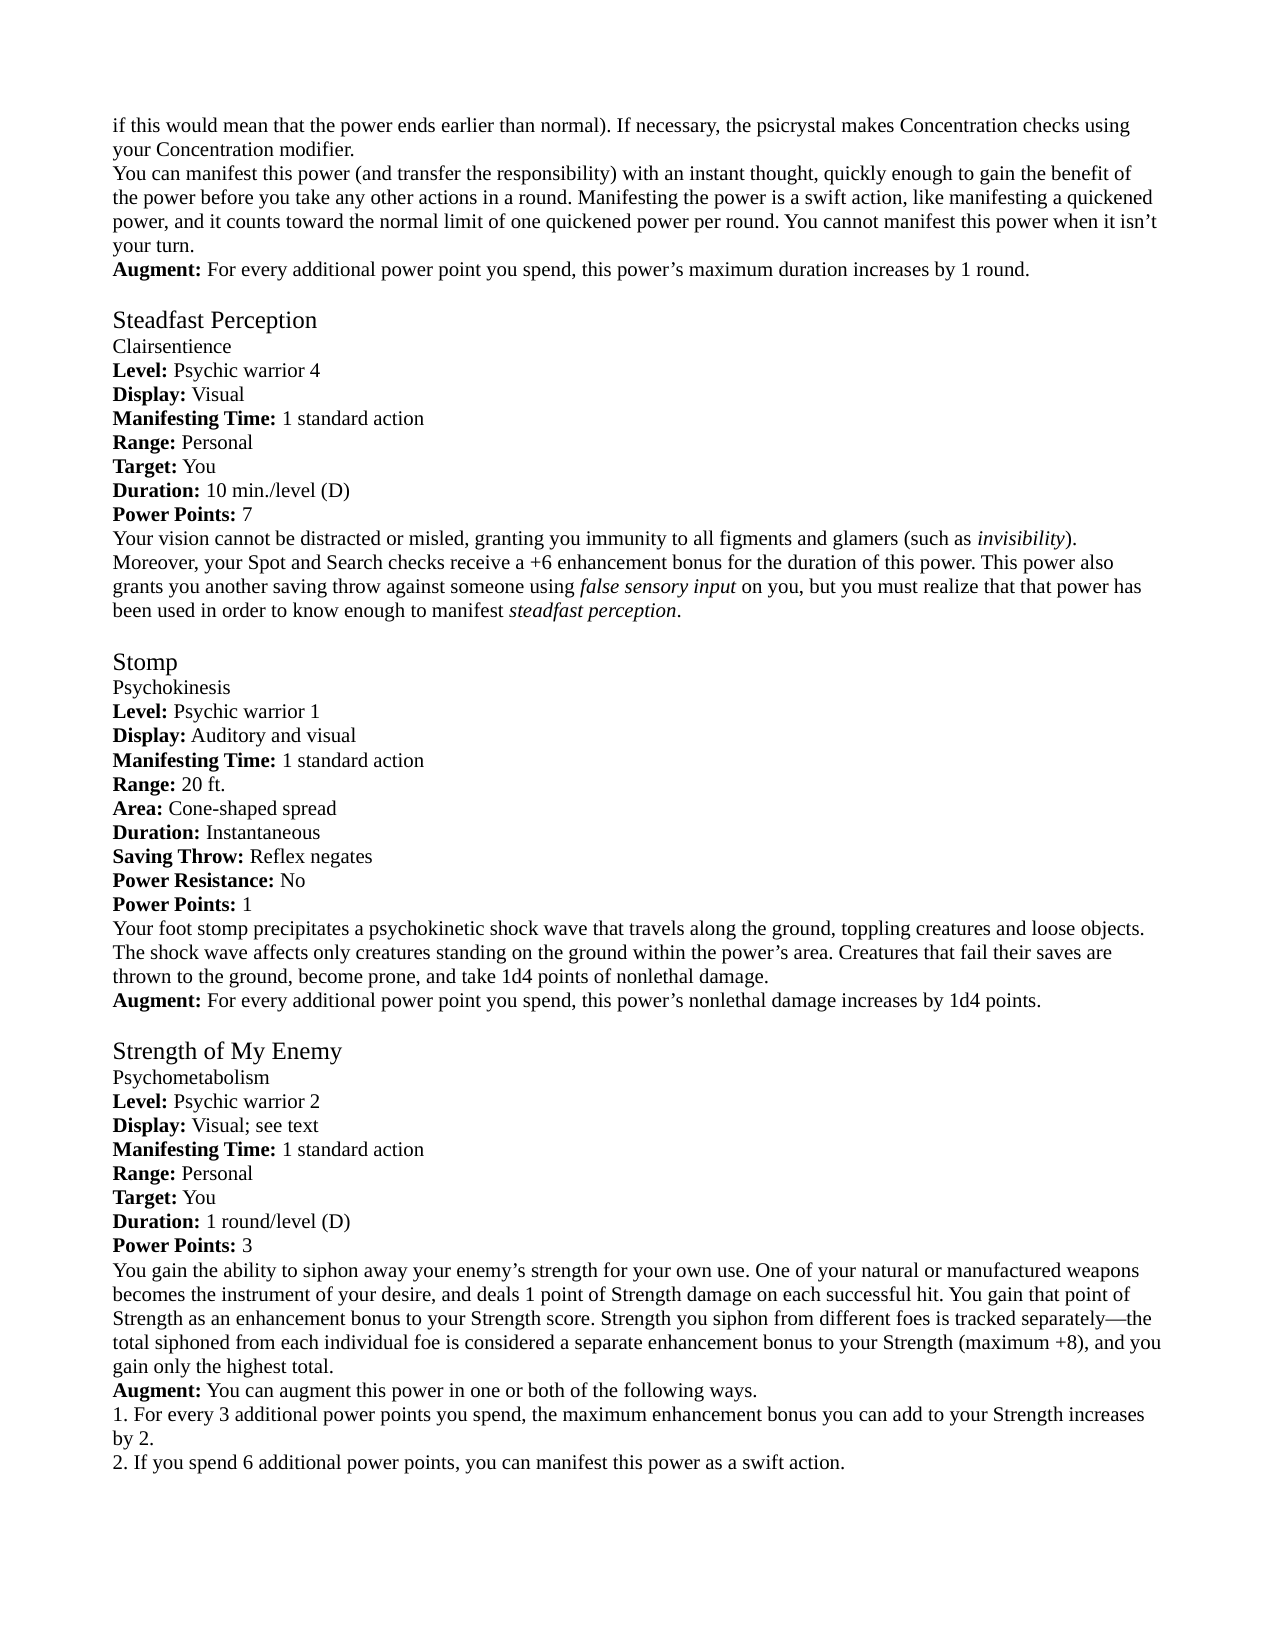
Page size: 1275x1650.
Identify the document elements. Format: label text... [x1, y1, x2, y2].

text Manifesting Time: 1 standard action [112, 747, 1162, 772]
text Display: Visual [112, 382, 1162, 406]
text Target: You [112, 454, 1162, 478]
text Manifesting Time: 1 standard action [112, 406, 1162, 430]
text Range: Personal [112, 1161, 1162, 1185]
text if this would mean that the power ends earlier than normal). If necessary, the psicrystal makes Concentration checks using your Concentration modifier. [112, 112, 1162, 161]
text Level: Psychic warrior 4 [112, 358, 1162, 382]
text 2. If you spend 6 additional power points, you can manifest this power as a swift action. [112, 1450, 1162, 1474]
text Power Points: 1 [112, 892, 1162, 916]
text You gain the ability to siphon away your enemy’s strength for your own use. One of your natural or manufactured weapons becomes the instrument of your desire, and deals 1 point of Strength damage on each successful hit. You gain that point of Strength as an enhancement bonus to your Strength score. Strength you siphon from different foes is tracked separately—the total siphoned from each individual foe is considered a separate enhancement bonus to your Strength (maximum +8), and you gain only the highest total. [112, 1257, 1162, 1378]
text Level: Psychic warrior 1 [112, 699, 1162, 723]
text Duration: Instantaneous [112, 820, 1162, 844]
subtitle Stomp [112, 647, 1162, 675]
text Display: Visual; see text [112, 1113, 1162, 1137]
text Your foot stomp precipitates a psychokinetic shock wave that travels along the ground, toppling creatures and loose objects. The shock wave affects only creatures standing on the ground within the power’s area. Creatures that fail their saves are thrown to the ground, become prone, and take 1d4 points of nonlethal damage. [112, 916, 1162, 988]
text Range: Personal [112, 430, 1162, 454]
text You can manifest this power (and transfer the responsibility) with an instant thought, quickly enough to gain the benefit of the power before you take any other actions in a round. Manifesting the power is a swift action, like manifesting a quickened power, and it counts toward the normal limit of one quickened power per round. You cannot manifest this power when it isn’t your turn. [112, 161, 1162, 257]
text Saving Throw: Reflex negates [112, 844, 1162, 868]
text Power Points: 3 [112, 1233, 1162, 1257]
text Manifesting Time: 1 standard action [112, 1137, 1162, 1161]
subtitle Steadfast Perception [112, 305, 1162, 334]
text Psychokinesis [112, 675, 1162, 699]
text Area: Cone-shaped spread [112, 796, 1162, 820]
text 1. For every 3 additional power points you spend, the maximum enhancement bonus you can add to your Strength increases by 2. [112, 1402, 1162, 1450]
text Duration: 10 min./level (D) [112, 478, 1162, 502]
text Range: 20 ft. [112, 772, 1162, 796]
text Augment: For every additional power point you spend, this power’s maximum duration increases by 1 round. [112, 257, 1162, 281]
subtitle Strength of My Enemy [112, 1036, 1162, 1065]
text Level: Psychic warrior 2 [112, 1089, 1162, 1113]
text Duration: 1 round/level (D) [112, 1209, 1162, 1233]
text Psychometabolism [112, 1065, 1162, 1089]
text Power Points: 7 [112, 502, 1162, 526]
text Augment: For every additional power point you spend, this power’s nonlethal damage increases by 1d4 points. [112, 988, 1162, 1012]
text Display: Auditory and visual [112, 723, 1162, 747]
text Your vision cannot be distracted or misled, granting you immunity to all figments and glamers (such as invisibility). Moreover, your Spot and Search checks receive a +6 enhancement bonus for the duration of this power. This power also grants you another saving throw against someone using false sensory input on you, but you must realize that that power has been used in order to know enough to manifest steadfast perception. [112, 526, 1162, 622]
text Clairsentience [112, 334, 1162, 358]
text Power Resistance: No [112, 868, 1162, 892]
text Augment: You can augment this power in one or both of the following ways. [112, 1378, 1162, 1402]
text Target: You [112, 1185, 1162, 1209]
